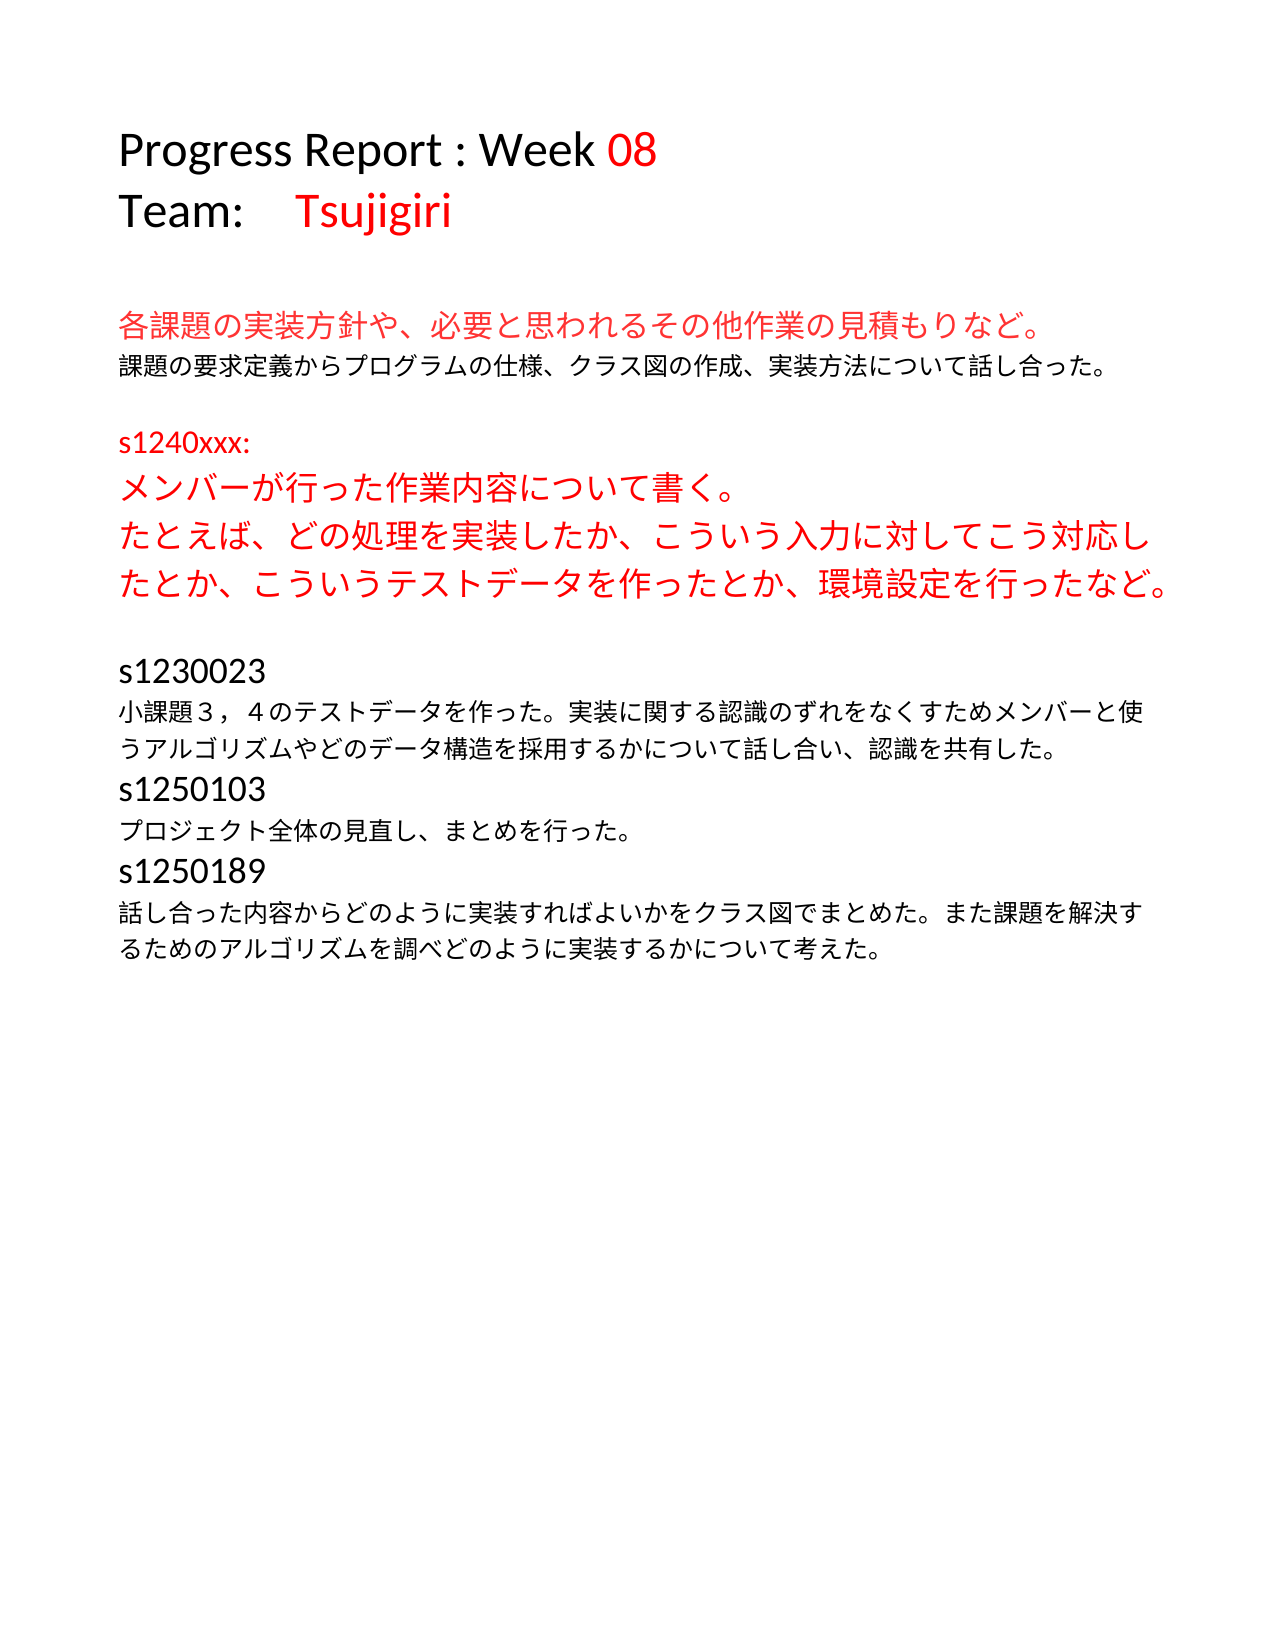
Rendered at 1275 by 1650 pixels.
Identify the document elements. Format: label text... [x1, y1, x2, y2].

text たとえば、どの処理を実装したか、こういう入力に対してこう対応したとか、こういうテストデータを作ったとか、環境設定を行ったなど。 [118, 510, 1157, 606]
text s1250103 [118, 765, 1157, 811]
text プロジェクト全体の見直し、まとめを行った。 [118, 811, 1157, 847]
text s1240xxx: [118, 421, 1157, 462]
text メンバーが行った作業内容について書く。 [118, 462, 1157, 510]
text 課題の要求定義からプログラムの仕様、クラス図の作成、実装方法について話し合った。 [118, 346, 1157, 383]
text 小課題３，４のテストデータを作った。実装に関する認識のずれをなくすためメンバーと使うアルゴリズムやどのデータ構造を採用するかについて話し合い、認識を共有した。 [118, 693, 1157, 765]
text Team: Tsujigiri [118, 179, 1157, 240]
text 各課題の実装方針や、必要と思われるその他作業の見積もりなど。 [118, 301, 1157, 346]
text Progress Report : Week 08 [118, 118, 1157, 179]
text s1230023 [118, 647, 1157, 693]
text 話し合った内容からどのように実装すればよいかをクラス図でまとめた。また課題を解決するためのアルゴリズムを調べどのように実装するかについて考えた。 [118, 893, 1157, 966]
text s1250189 [118, 847, 1157, 893]
